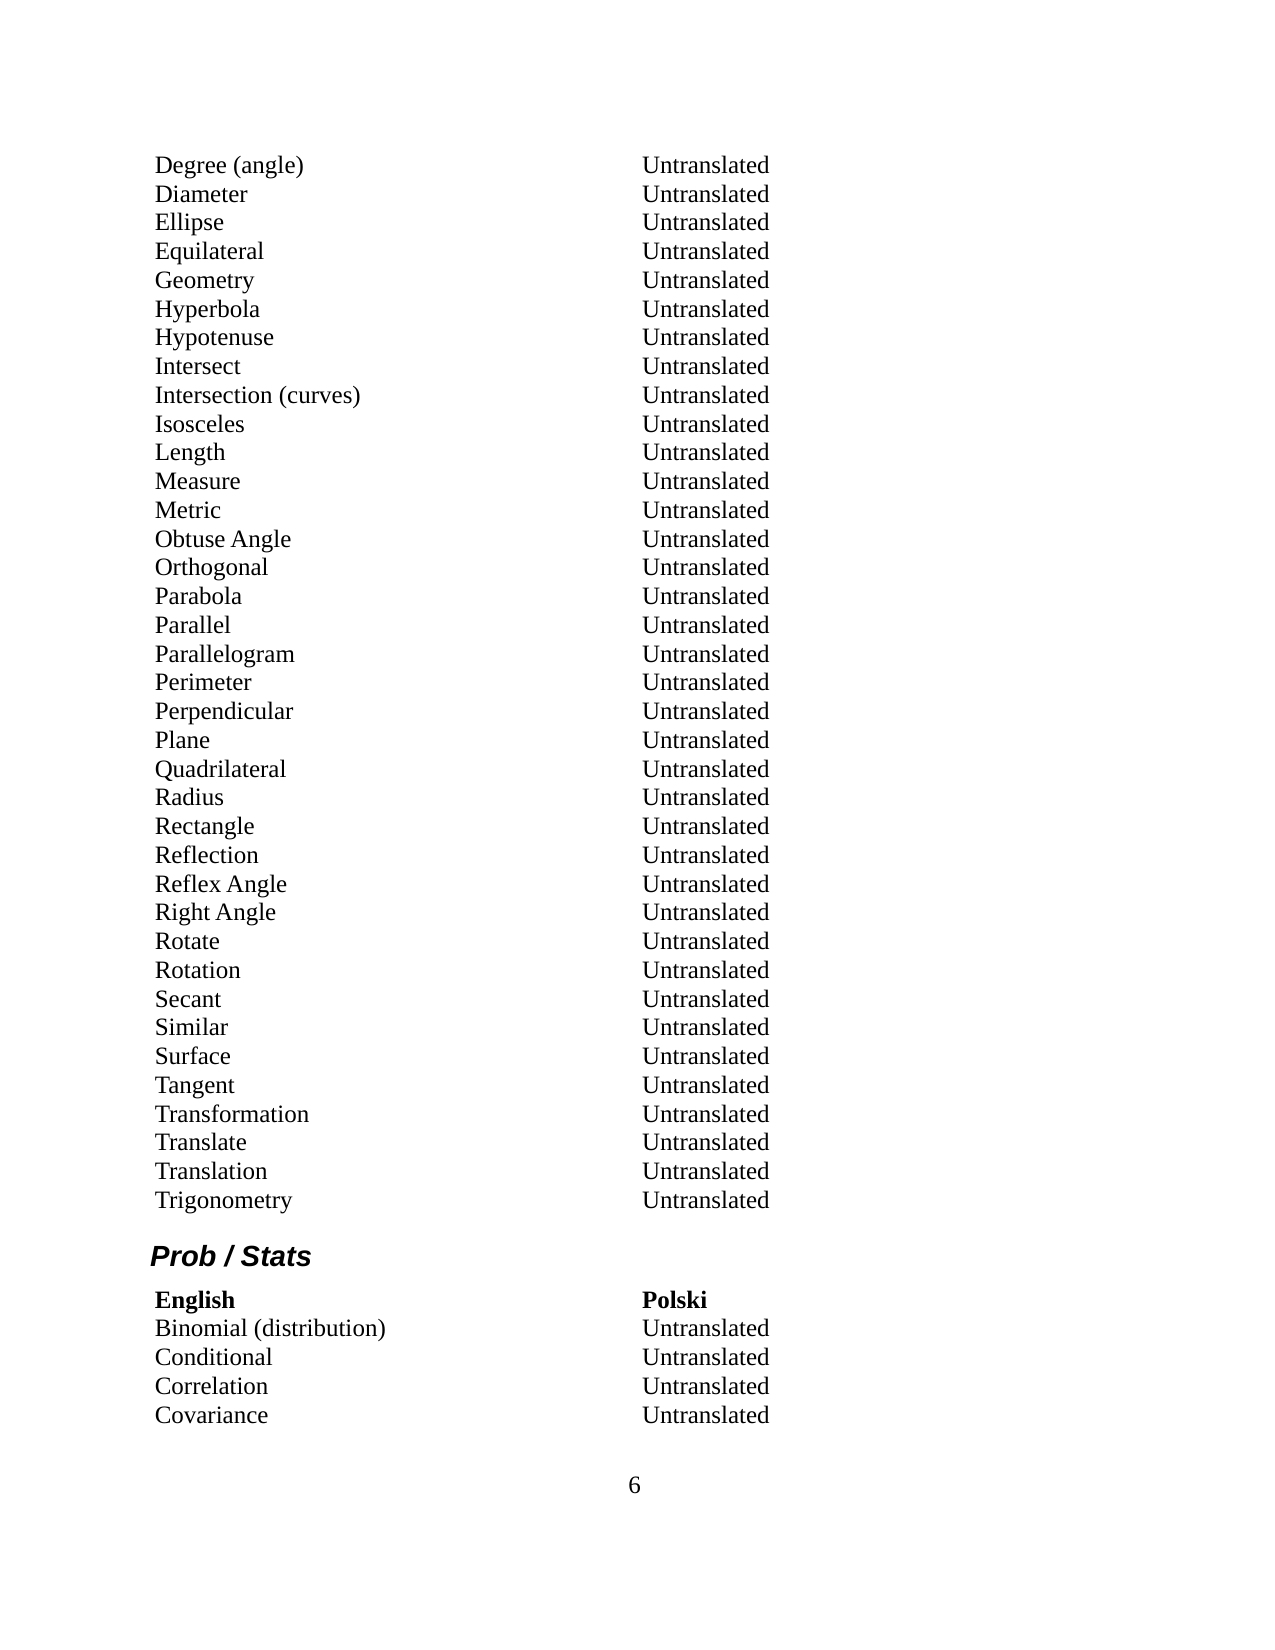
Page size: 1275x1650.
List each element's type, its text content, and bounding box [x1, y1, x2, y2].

table_cell Perpendicular [150, 696, 637, 725]
table_cell Untranslated [638, 265, 1125, 294]
table_cell Parabola [150, 581, 637, 610]
table_cell Untranslated [638, 236, 1125, 265]
table_cell Untranslated [638, 1013, 1125, 1041]
table_cell Tangent [150, 1070, 637, 1099]
table_cell Translation [150, 1156, 637, 1185]
table_cell Intersect [150, 351, 637, 380]
table_cell Orthogonal [150, 553, 637, 581]
table_cell Untranslated [638, 639, 1125, 667]
table_cell Transformation [150, 1099, 637, 1127]
table_cell Untranslated [638, 553, 1125, 581]
table_cell Untranslated [638, 179, 1125, 207]
table_cell Untranslated [638, 869, 1125, 897]
table_cell Untranslated [638, 409, 1125, 437]
table_cell Untranslated [638, 984, 1125, 1012]
table_cell Geometry [150, 265, 637, 294]
subtitle Prob / Stats [150, 1239, 1125, 1272]
table_cell Untranslated [638, 438, 1125, 466]
table_cell Plane [150, 725, 637, 754]
table_cell Untranslated [638, 380, 1125, 409]
table_cell Untranslated [638, 1185, 1125, 1214]
table_cell Ellipse [150, 208, 637, 236]
table_cell Untranslated [638, 610, 1125, 639]
table_cell Untranslated [638, 1314, 1125, 1342]
table_cell Untranslated [638, 466, 1125, 495]
table_cell Untranslated [638, 1400, 1125, 1428]
table_cell Untranslated [638, 1128, 1125, 1156]
table_cell Translate [150, 1128, 637, 1156]
table_cell Untranslated [638, 323, 1125, 351]
table_cell Length [150, 438, 637, 466]
table_cell Diameter [150, 179, 637, 207]
table_cell Covariance [150, 1400, 637, 1428]
table_cell Untranslated [638, 1156, 1125, 1185]
table_header Polski [638, 1285, 1125, 1313]
table_cell Hypotenuse [150, 323, 637, 351]
table_cell Untranslated [638, 783, 1125, 811]
table_cell Conditional [150, 1342, 637, 1371]
table_cell Untranslated [638, 1041, 1125, 1070]
table_cell Isosceles [150, 409, 637, 437]
table_cell Obtuse Angle [150, 524, 637, 552]
table_cell Untranslated [638, 696, 1125, 725]
table_cell Untranslated [638, 208, 1125, 236]
table_cell Untranslated [638, 955, 1125, 984]
table_cell Secant [150, 984, 637, 1012]
table_cell Untranslated [638, 1070, 1125, 1099]
table_cell Quadrilateral [150, 754, 637, 782]
table_cell Untranslated [638, 754, 1125, 782]
table_cell Rotation [150, 955, 637, 984]
table_cell Right Angle [150, 898, 637, 926]
table_cell Hyperbola [150, 294, 637, 322]
table_cell Reflection [150, 840, 637, 869]
table_cell Parallelogram [150, 639, 637, 667]
table_cell Equilateral [150, 236, 637, 265]
table_cell Perimeter [150, 668, 637, 696]
table_cell Binomial (distribution) [150, 1314, 637, 1342]
table_cell Similar [150, 1013, 637, 1041]
table_cell Untranslated [638, 668, 1125, 696]
table_cell Radius [150, 783, 637, 811]
table_cell Untranslated [638, 351, 1125, 380]
table_cell Trigonometry [150, 1185, 637, 1214]
table_cell Rotate [150, 926, 637, 955]
table_cell Untranslated [638, 811, 1125, 840]
table_cell Untranslated [638, 725, 1125, 754]
table_cell Rectangle [150, 811, 637, 840]
table_cell Untranslated [638, 581, 1125, 610]
table_cell Untranslated [638, 926, 1125, 955]
table_cell Untranslated [638, 524, 1125, 552]
table_header English [150, 1285, 637, 1313]
table_cell Untranslated [638, 495, 1125, 524]
table_cell Untranslated [638, 840, 1125, 869]
table_cell Untranslated [638, 150, 1125, 179]
table_cell Untranslated [638, 1099, 1125, 1127]
table_cell Degree (angle) [150, 150, 637, 179]
table_cell Reflex Angle [150, 869, 637, 897]
table_cell Untranslated [638, 1342, 1125, 1371]
table_cell Untranslated [638, 1371, 1125, 1400]
table_cell Intersection (curves) [150, 380, 637, 409]
table_cell Metric [150, 495, 637, 524]
table_cell Surface [150, 1041, 637, 1070]
table_cell Correlation [150, 1371, 637, 1400]
table_cell Untranslated [638, 898, 1125, 926]
table_cell Untranslated [638, 294, 1125, 322]
table_cell Measure [150, 466, 637, 495]
table_cell Parallel [150, 610, 637, 639]
